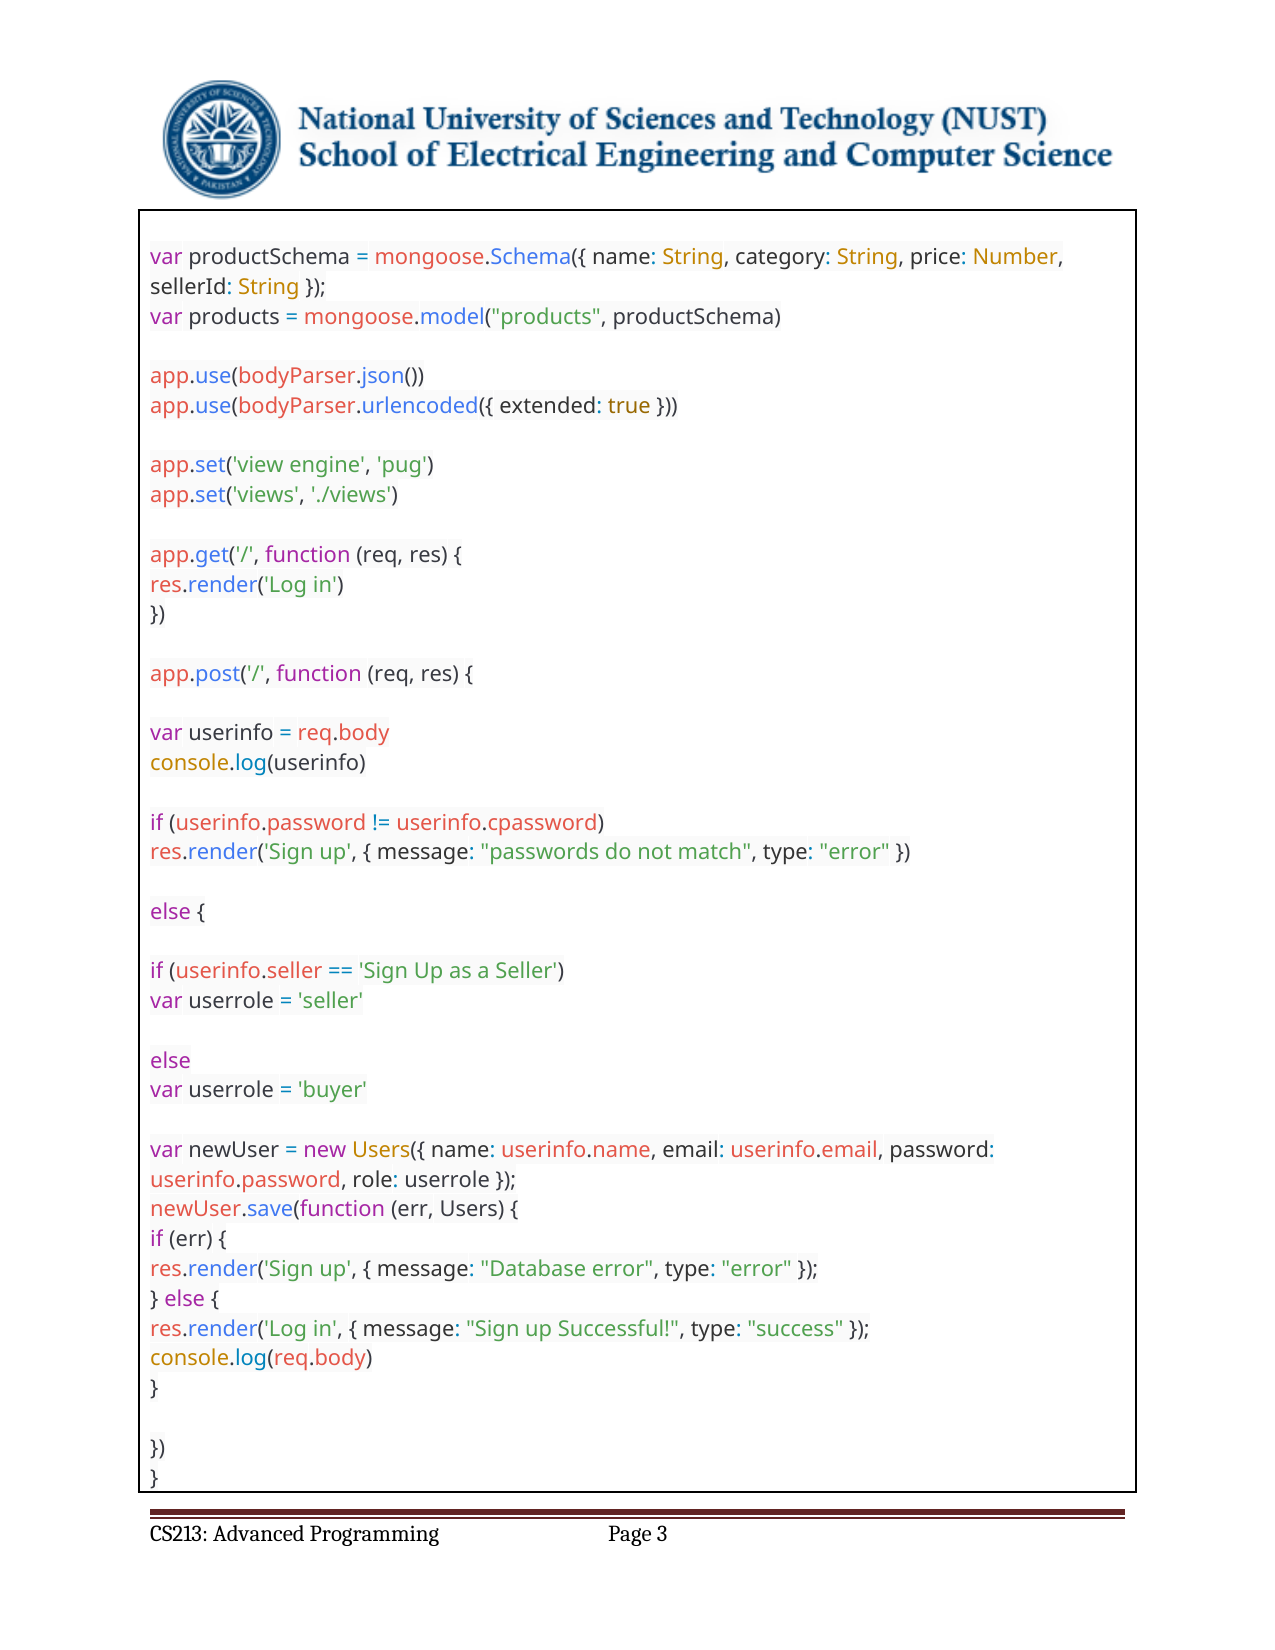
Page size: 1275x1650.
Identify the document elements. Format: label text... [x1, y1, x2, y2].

table_cell var productSchema = mongoose.Schema({ name: String, category: String, price: Number, sellerId: String }); var products = mongoose.model("products", productSchema) app.use(bodyParser.json()) app.use(bodyParser.urlencoded({ extended: true })) app.set('view engine', 'pug') app.set('views', './views') app.get('/', function (req, res) { res.render('Log in') }) app.post('/', function (req, res) { var userinfo = req.body console.log(userinfo) if (userinfo.password != userinfo.cpassword) res.render('Sign up', { message: "passwords do not match", type: "error" }) else { if (userinfo.seller == 'Sign Up as a Seller') var userrole = 'seller' else var userrole = 'buyer' var newUser = new Users({ name: userinfo.name, email: userinfo.email, password: userinfo.password, role: userrole }); newUser.save(function (err, Users) { if (err) { res.render('Sign up', { message: "Database error", type: "error" }); } else { res.render('Log in', { message: "Sign up Successful!", type: "success" }); console.log(req.body) } }) } [140, 211, 1135, 1491]
picture [150, 75, 1125, 209]
